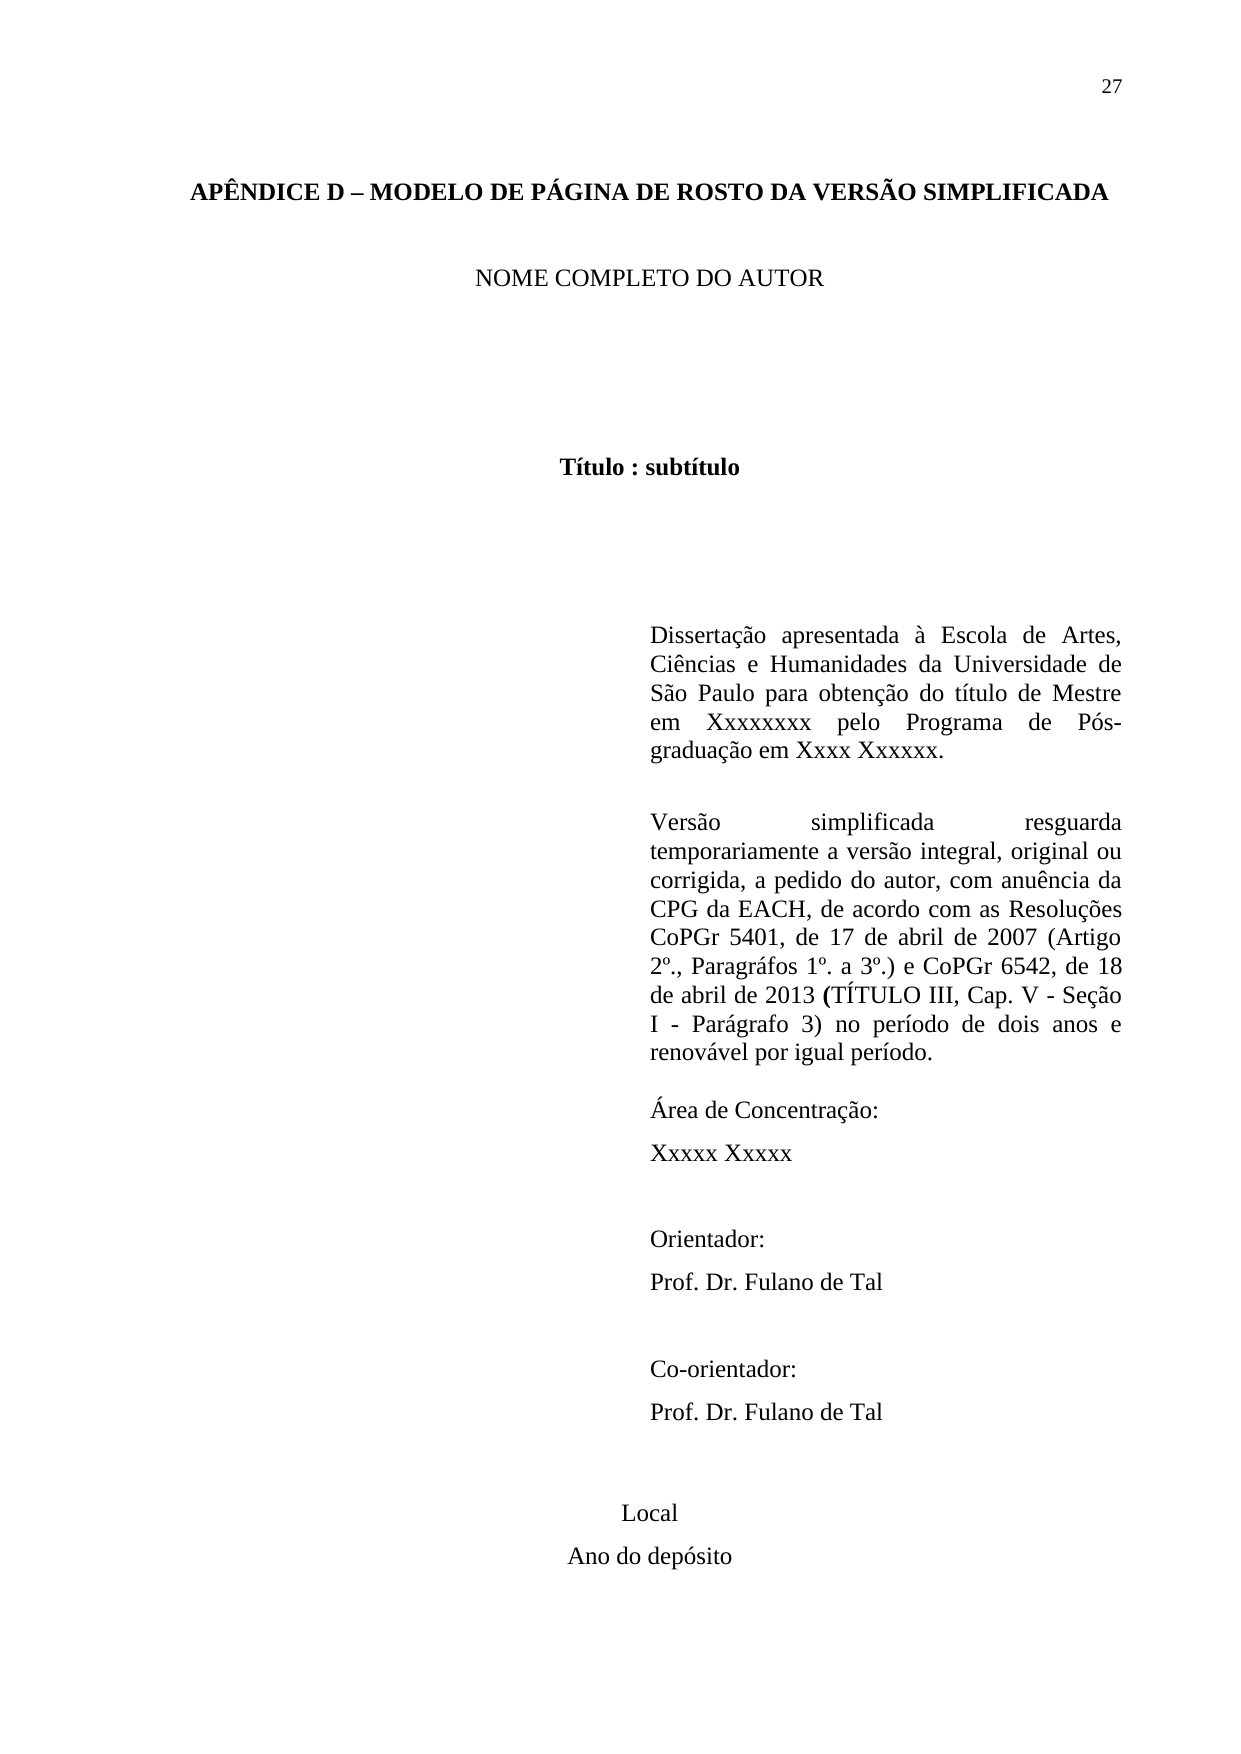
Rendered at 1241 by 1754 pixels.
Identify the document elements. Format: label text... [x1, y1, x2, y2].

text Local [177, 1498, 1122, 1527]
text nome completo do Autor [177, 263, 1122, 292]
text Ano do depósito [177, 1541, 1122, 1570]
text Orientador: [650, 1224, 1122, 1253]
text Prof. Dr. Fulano de Tal [650, 1397, 1122, 1426]
text Co-orientador: [650, 1354, 1122, 1382]
text Área de Concentração: [650, 1095, 1122, 1124]
text APÊNDICE D – modelo de página de rosto da versão simplificada [177, 177, 1122, 206]
text Xxxxx Xxxxx [650, 1138, 1122, 1167]
text Título : subtítulo [177, 452, 1122, 481]
text Dissertação apresentada à Escola de Artes, Ciências e Humanidades da Universidade de São Paulo para obtenção do título de Mestre em Xxxxxxxx pelo Programa de Pós-graduação em Xxxx Xxxxxx. [650, 621, 1122, 764]
text Versão simplificada resguarda temporariamente a versão integral, original ou corrigida, a pedido do autor, com anuência da CPG da EACH, de acordo com as Resoluções CoPGr 5401, de 17 de abril de 2007 (Artigo 2º., Paragráfos 1º. a 3º.) e CoPGr 6542, de 18 de abril de 2013 (TÍTULO III, Cap. V - Seção I - Parágrafo 3) no período de dois anos e renovável por igual período. [650, 807, 1122, 1066]
text Prof. Dr. Fulano de Tal [650, 1267, 1122, 1296]
